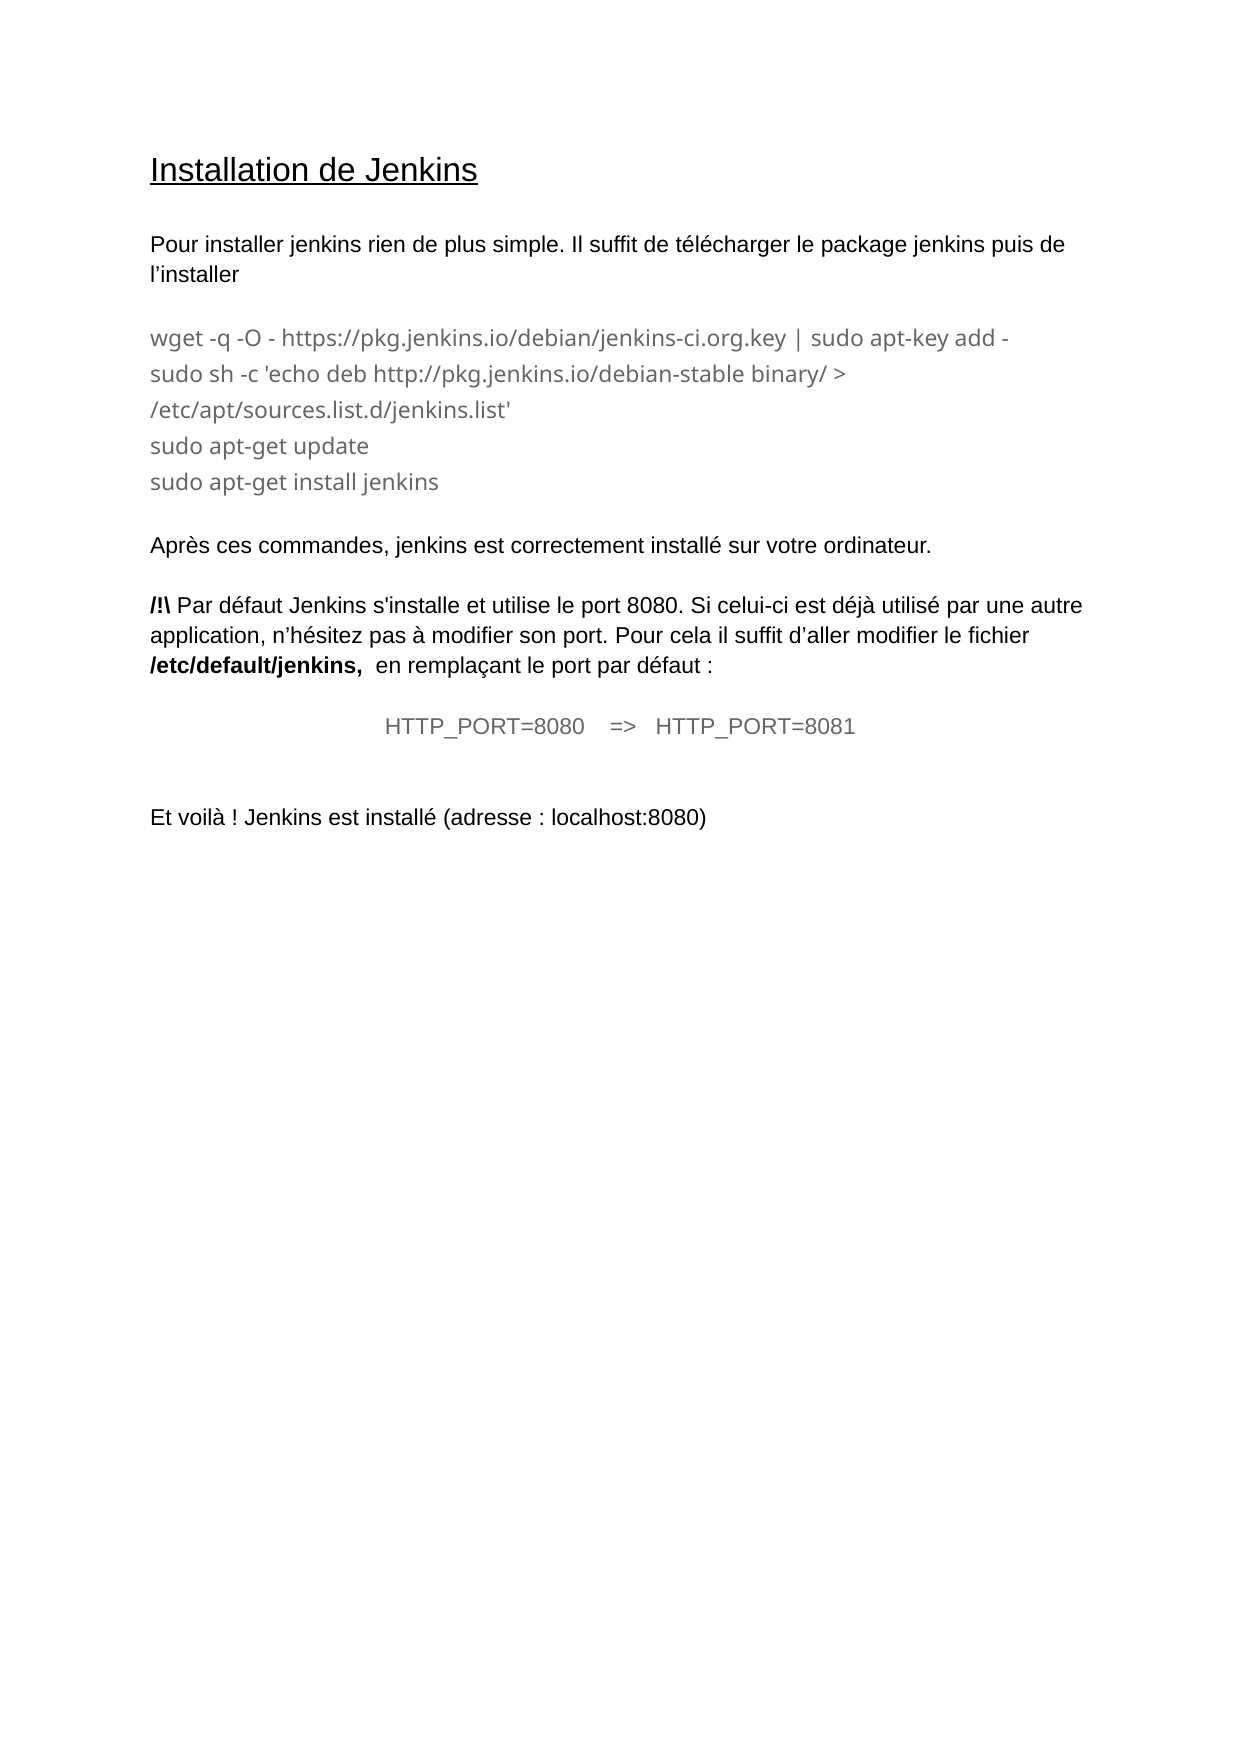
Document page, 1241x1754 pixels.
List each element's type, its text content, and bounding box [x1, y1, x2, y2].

text HTTP_PORT=8080 => HTTP_PORT=8081 [150, 713, 1090, 739]
subtitle Installation de Jenkins [150, 150, 1090, 188]
text /!\ Par défaut Jenkins s'installe et utilise le port 8080. Si celui-ci est déjà utilisé par une autre application, n’hésitez pas à modifier son port. Pour cela il suffit d’aller modifier le fichier /etc/default/jenkins, en remplaçant le port par défaut : [150, 592, 1090, 679]
text Après ces commandes, jenkins est correctement installé sur votre ordinateur. [150, 532, 1090, 558]
text wget -q -O - https://pkg.jenkins.io/debian/jenkins-ci.org.key | sudo apt-key add - sudo sh -c 'echo deb http://pkg.jenkins.io/debian-stable binary/ > /etc/apt/sources.list.d/jenkins.list' sudo apt-get update sudo apt-get install jenkins [150, 322, 1090, 497]
text Et voilà ! Jenkins est installé (adresse : localhost:8080) [150, 803, 1090, 830]
text Pour installer jenkins rien de plus simple. Il suffit de télécharger le package jenkins puis de l’installer [150, 231, 1090, 288]
